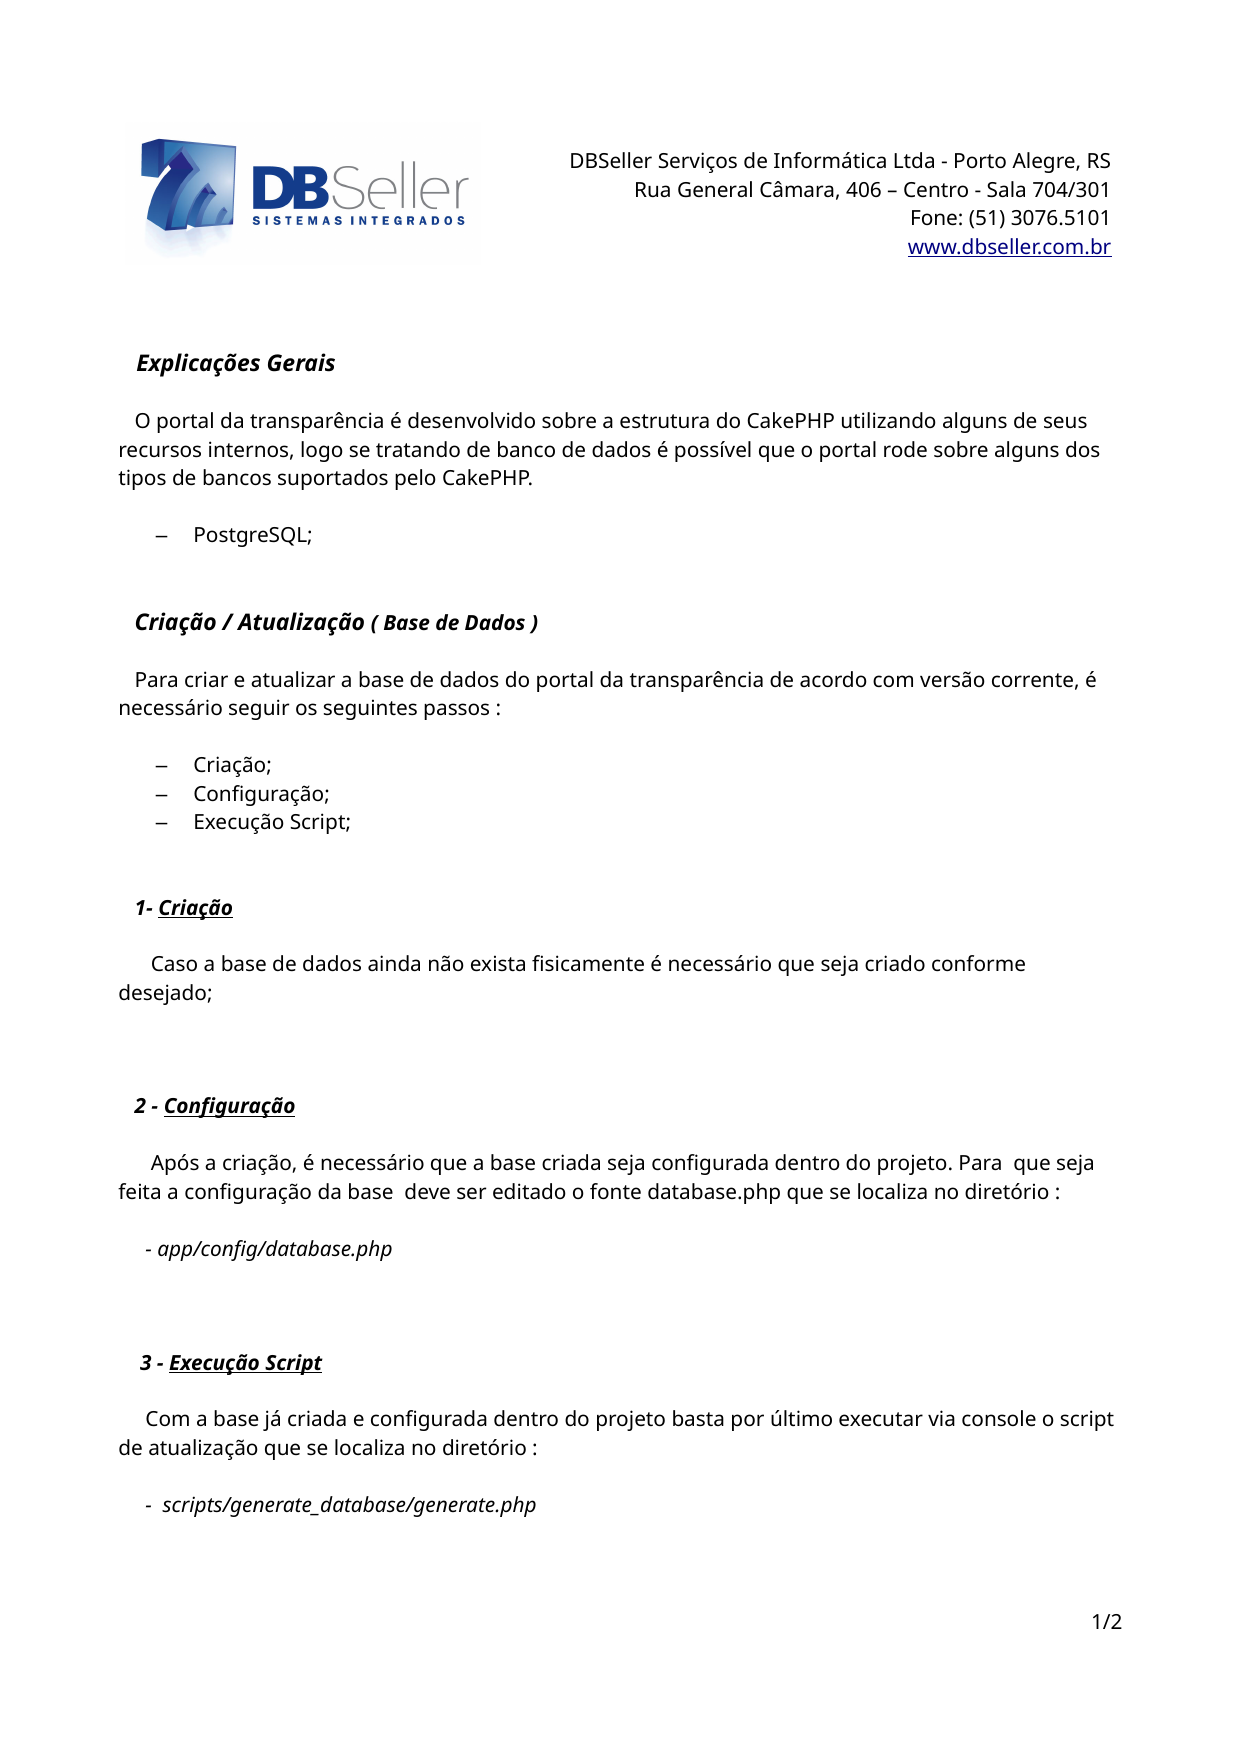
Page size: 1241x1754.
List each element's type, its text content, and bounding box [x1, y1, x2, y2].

text Com a base já criada e configurada dentro do projeto basta por último executar via console o script de atualização que se localiza no diretório : [118, 1404, 1122, 1461]
text Após a criação, é necessário que a base criada seja configurada dentro do projeto. Para que seja feita a configuração da base deve ser editado o fonte database.php que se localiza no diretório : [118, 1148, 1122, 1205]
picture [125, 122, 481, 265]
text 3 - Execução Script [118, 1348, 1122, 1376]
text 1- Criação [118, 893, 1122, 921]
text Para criar e atualizar a base de dados do portal da transparência de acordo com versão corrente, é necessário seguir os seguintes passos : [118, 665, 1122, 722]
text - app/config/database.php [118, 1234, 1122, 1262]
text Criação / Atualização ( Base de Dados ) [118, 605, 1122, 637]
text Caso a base de dados ainda não exista fisicamente é necessário que seja criado conforme desejado; [118, 949, 1122, 1006]
text 2 - Configuração [118, 1092, 1122, 1120]
list PostgreSQL; [156, 520, 1122, 548]
text - scripts/generate_database/generate.php [118, 1490, 1122, 1518]
list Execução Script; [156, 807, 1122, 836]
text O portal da transparência é desenvolvido sobre a estrutura do CakePHP utilizando alguns de seus recursos internos, logo se tratando de banco de dados é possível que o portal rode sobre alguns dos tipos de bancos suportados pelo CakePHP. [118, 406, 1122, 492]
text Explicações Gerais [118, 347, 1122, 378]
list Configuração; [156, 779, 1122, 807]
list Criação; [156, 750, 1122, 779]
